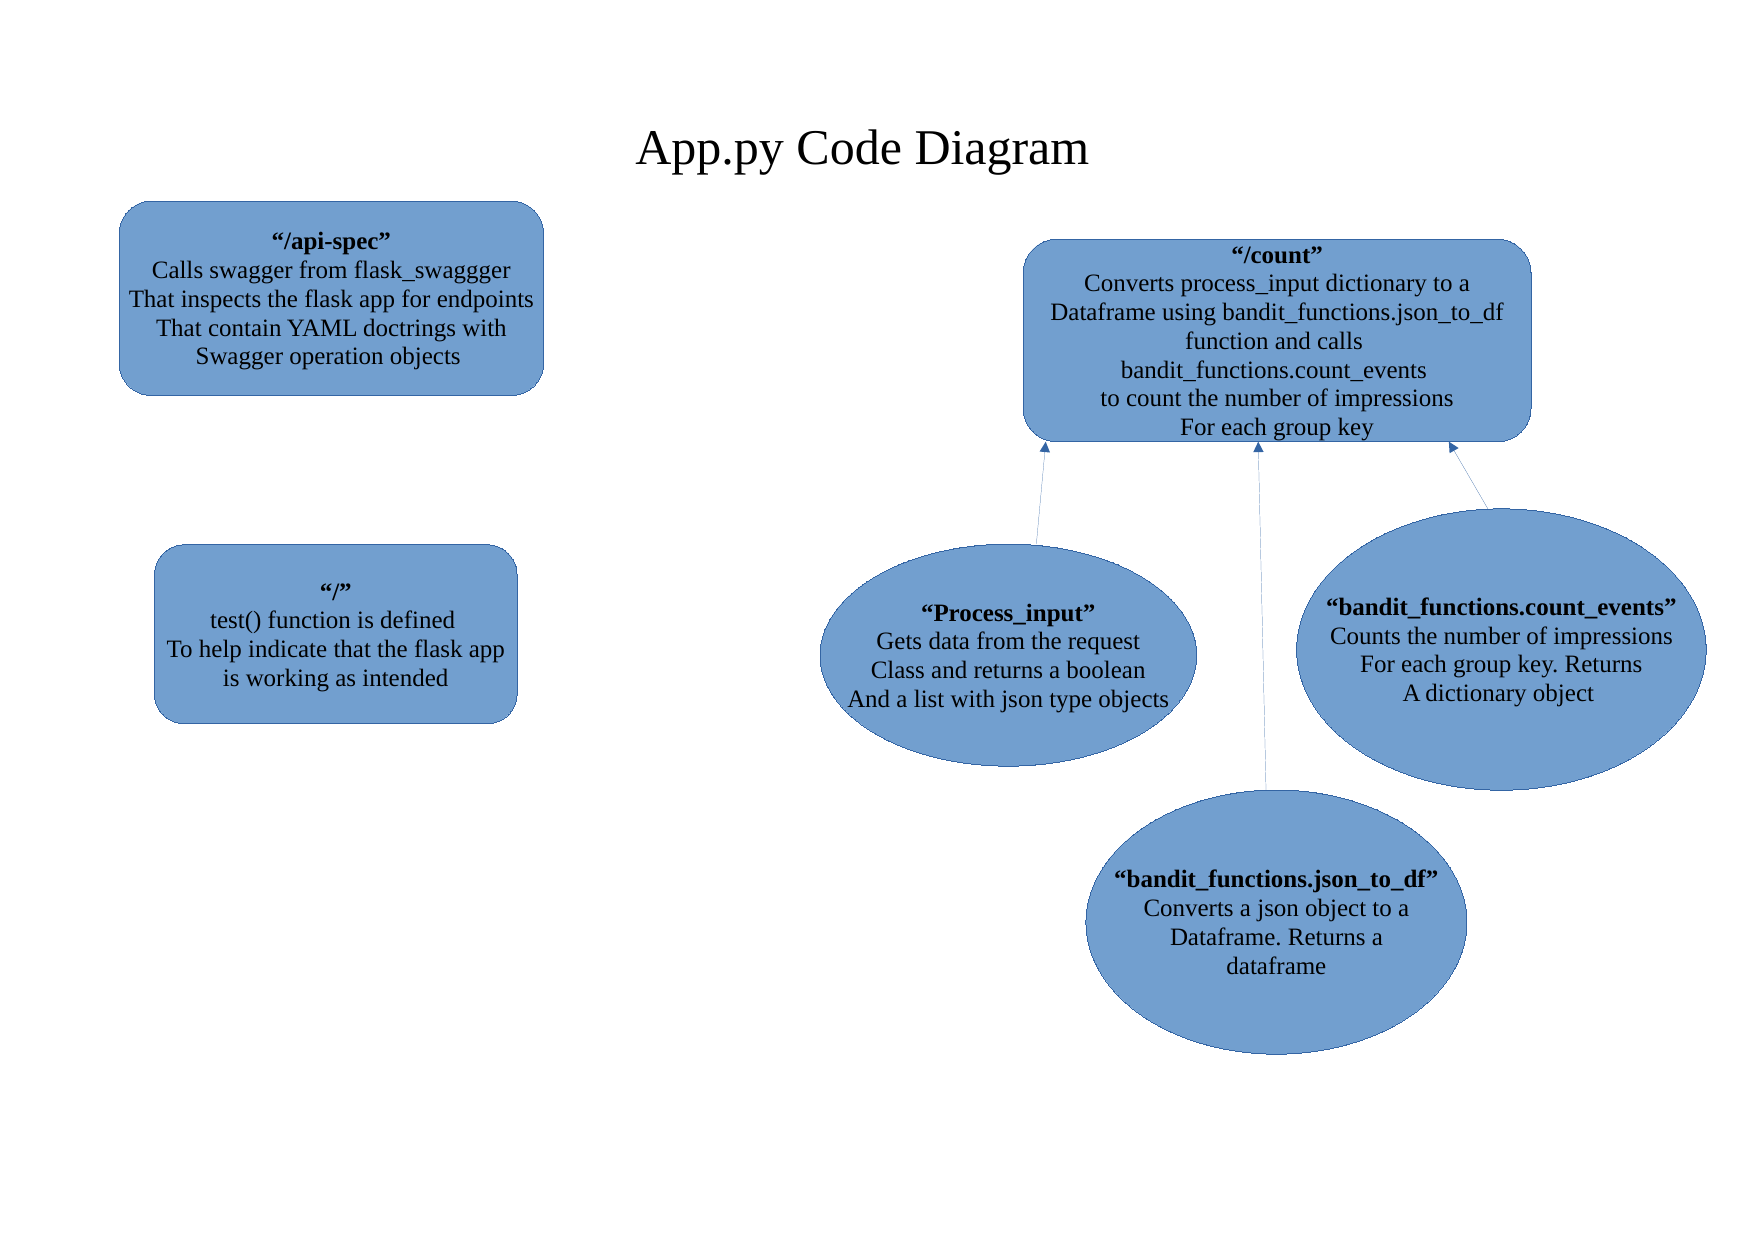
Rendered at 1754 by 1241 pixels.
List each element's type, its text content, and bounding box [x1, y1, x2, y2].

text App.py Code Diagram [118, 118, 1636, 176]
